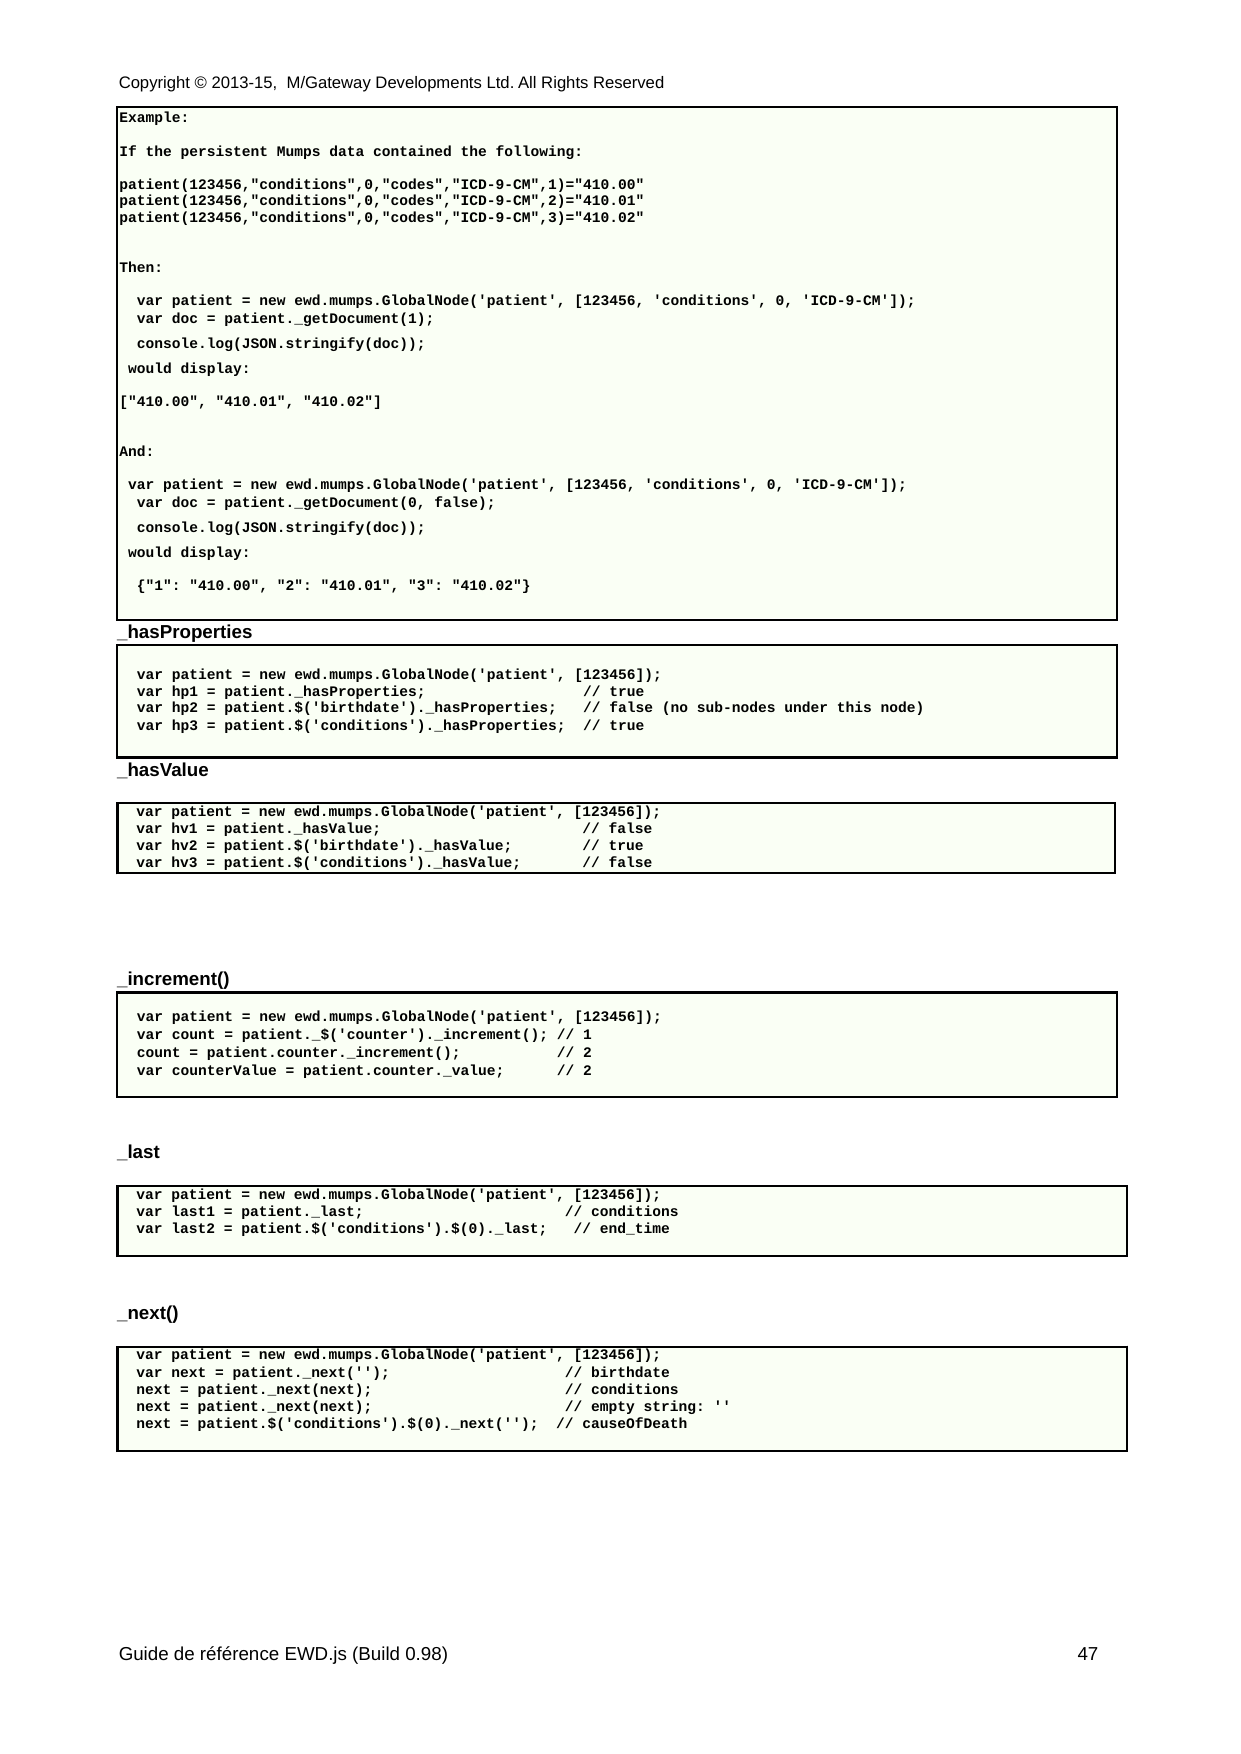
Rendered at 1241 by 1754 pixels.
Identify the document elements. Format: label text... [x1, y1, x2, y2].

table_header var patient = new ewd.mumps.GlobalNode('patient', [123456]); var hp1 = patient._hasProperties; // true var hp2 = patient.$('birthdate')._hasProperties; // false (no sub-nodes under this node) var hp3 = patient.$('conditions')._hasProperties; // true [118, 646, 1116, 756]
text var patient = new ewd.mumps.GlobalNode('patient', [123456]); var last1 = patient._last; // conditions var last2 = patient.$('conditions').$(0)._last; // end_time [119, 1187, 1126, 1255]
text var patient = new ewd.mumps.GlobalNode('patient', [123456]); var next = patient._next(''); // birthdate next = patient._next(next); // conditions next = patient._next(next); // empty string: '' next = patient.$('conditions').$(0)._next(''); // causeOfDeath [119, 1348, 1126, 1450]
text var patient = new ewd.mumps.GlobalNode('patient', [123456]); var hv1 = patient._hasValue; // false var hv2 = patient.$('birthdate')._hasValue; // true var hv3 = patient.$('conditions')._hasValue; // false [119, 804, 1114, 872]
table_header var patient = new ewd.mumps.GlobalNode('patient', [123456]); var count = patient._$('counter')._increment(); // 1 count = patient.counter._increment(); // 2 var counterValue = patient.counter._value; // 2 [118, 994, 1116, 1096]
subtitle _next() [117, 1302, 1126, 1323]
subtitle _last [117, 1141, 1126, 1163]
subtitle _increment() [117, 968, 1126, 990]
subtitle _hasValue [117, 758, 1126, 780]
subtitle _hasProperties [117, 621, 1126, 642]
table_header Example: If the persistent Mumps data contained the following: patient(123456,"conditions",0,"codes","ICD-9-CM",1)="410.00" patient(123456,"conditions",0,"codes","ICD-9-CM",2)="410.01" patient(123456,"conditions",0,"codes","ICD-9-CM",3)="410.02" Then: var patient = new ewd.mumps.GlobalNode('patient', [123456, 'conditions', 0, 'ICD-9-CM']); var doc = patient._getDocument(1); console.log(JSON.stringify(doc)); would display: ["410.00", "410.01", "410.02"] And: var patient = new ewd.mumps.GlobalNode('patient', [123456, 'conditions', 0, 'ICD-9-CM']); var doc = patient._getDocument(0, false); console.log(JSON.stringify(doc)); would display: {"1": "410.00", "2": "410.01", "3": "410.02"} [118, 108, 1116, 618]
